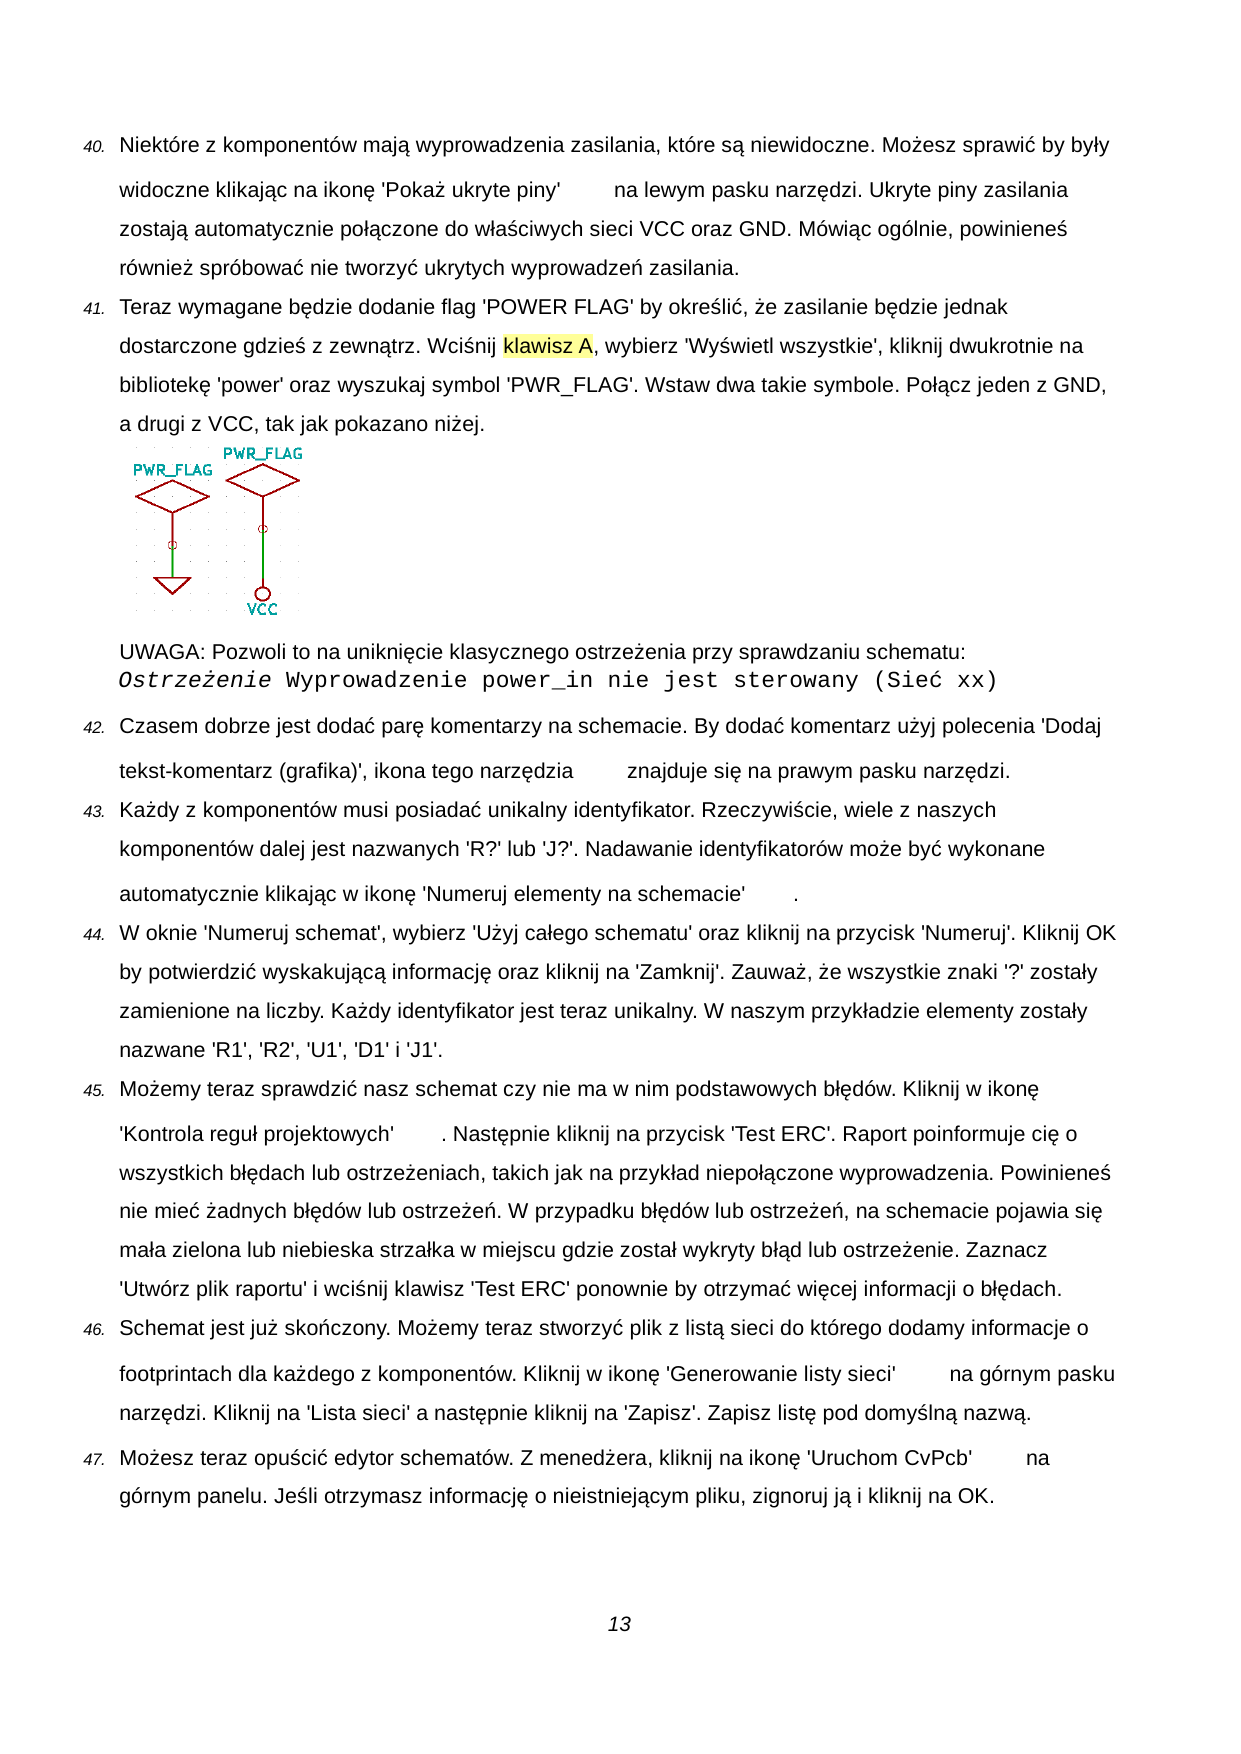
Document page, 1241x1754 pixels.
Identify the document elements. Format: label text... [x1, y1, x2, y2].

text Ostrzeżenie Wyprowadzenie power_in nie jest sterowany (Sieć xx) [118, 668, 1122, 694]
list W oknie 'Numeruj schemat', wybierz 'Użyj całego schematu' oraz kliknij na przycisk 'Numeruj'. Kliknij OK by potwierdzić wyskakującą informację oraz kliknij na 'Zamknij'. Zauważ, że wszystkie znaki '?' zostały zamienione na liczby. Każdy identyfikator jest teraz unikalny. W naszym przykładzie elementy zostały nazwane 'R1', 'R2', 'U1', 'D1' i 'J1'. [119, 906, 1122, 1061]
list Schemat jest już skończony. Możemy teraz stworzyć plik z listą sieci do którego dodamy informacje o footprintach dla każdego z komponentów. Kliknij w ikonę 'Generowanie listy sieci' na górnym pasku narzędzi. Kliknij na 'Lista sieci' a następnie kliknij na 'Zapisz'. Zapisz listę pod domyślną nazwą. [119, 1301, 1122, 1424]
picture [119, 436, 309, 625]
list Niektóre z komponentów mają wyprowadzenia zasilania, które są niewidoczne. Możesz sprawić by były widoczne klikając na ikonę 'Pokaż ukryte piny' na lewym pasku narzędzi. Ukryte piny zasilania zostają automatycznie połączone do właściwych sieci VCC oraz GND. Mówiąc ogólnie, powinieneś również spróbować nie tworzyć ukrytych wyprowadzeń zasilania. [119, 118, 1122, 280]
list Możemy teraz sprawdzić nasz schemat czy nie ma w nim podstawowych błędów. Kliknij w ikonę 'Kontrola reguł projektowych' . Następnie kliknij na przycisk 'Test ERC'. Raport poinformuje cię o wszystkich błędach lub ostrzeżeniach, takich jak na przykład niepołączone wyprowadzenia. Powinieneś nie mieć żadnych błędów lub ostrzeżeń. W przypadku błędów lub ostrzeżeń, na schemacie pojawia się mała zielona lub niebieska strzałka w miejscu gdzie został wykryty błąd lub ostrzeżenie. Zaznacz 'Utwórz plik raportu' i wciśnij klawisz 'Test ERC' ponownie by otrzymać więcej informacji o błędach. [119, 1061, 1122, 1301]
list Teraz wymagane będzie dodanie flag 'POWER FLAG' by określić, że zasilanie będzie jednak dostarczone gdzieś z zewnątrz. Wciśnij klawisz A, wybierz 'Wyświetl wszystkie', kliknij dwukrotnie na bibliotekę 'power' oraz wyszukaj symbol 'PWR_FLAG'. Wstaw dwa takie symbole. Połącz jeden z GND, a drugi z VCC, tak jak pokazano niżej. UWAGA: Pozwoli to na uniknięcie klasycznego ostrzeżenia przy sprawdzaniu schematu: [119, 280, 1122, 663]
list Czasem dobrze jest dodać parę komentarzy na schemacie. By dodać komentarz użyj polecenia 'Dodaj tekst-komentarz (grafika)', ikona tego narzędzia znajduje się na prawym pasku narzędzi. [119, 698, 1122, 783]
list Możesz teraz opuścić edytor schematów. Z menedżera, kliknij na ikonę 'Uruchom CvPcb' na górnym panelu. Jeśli otrzymasz informację o nieistniejącym pliku, zignoruj ją i kliknij na OK. [119, 1424, 1122, 1508]
list Każdy z komponentów musi posiadać unikalny identyfikator. Rzeczywiście, wiele z naszych komponentów dalej jest nazwanych 'R?' lub 'J?'. Nadawanie identyfikatorów może być wykonane automatycznie klikając w ikonę 'Numeruj elementy na schemacie' . [119, 783, 1122, 906]
